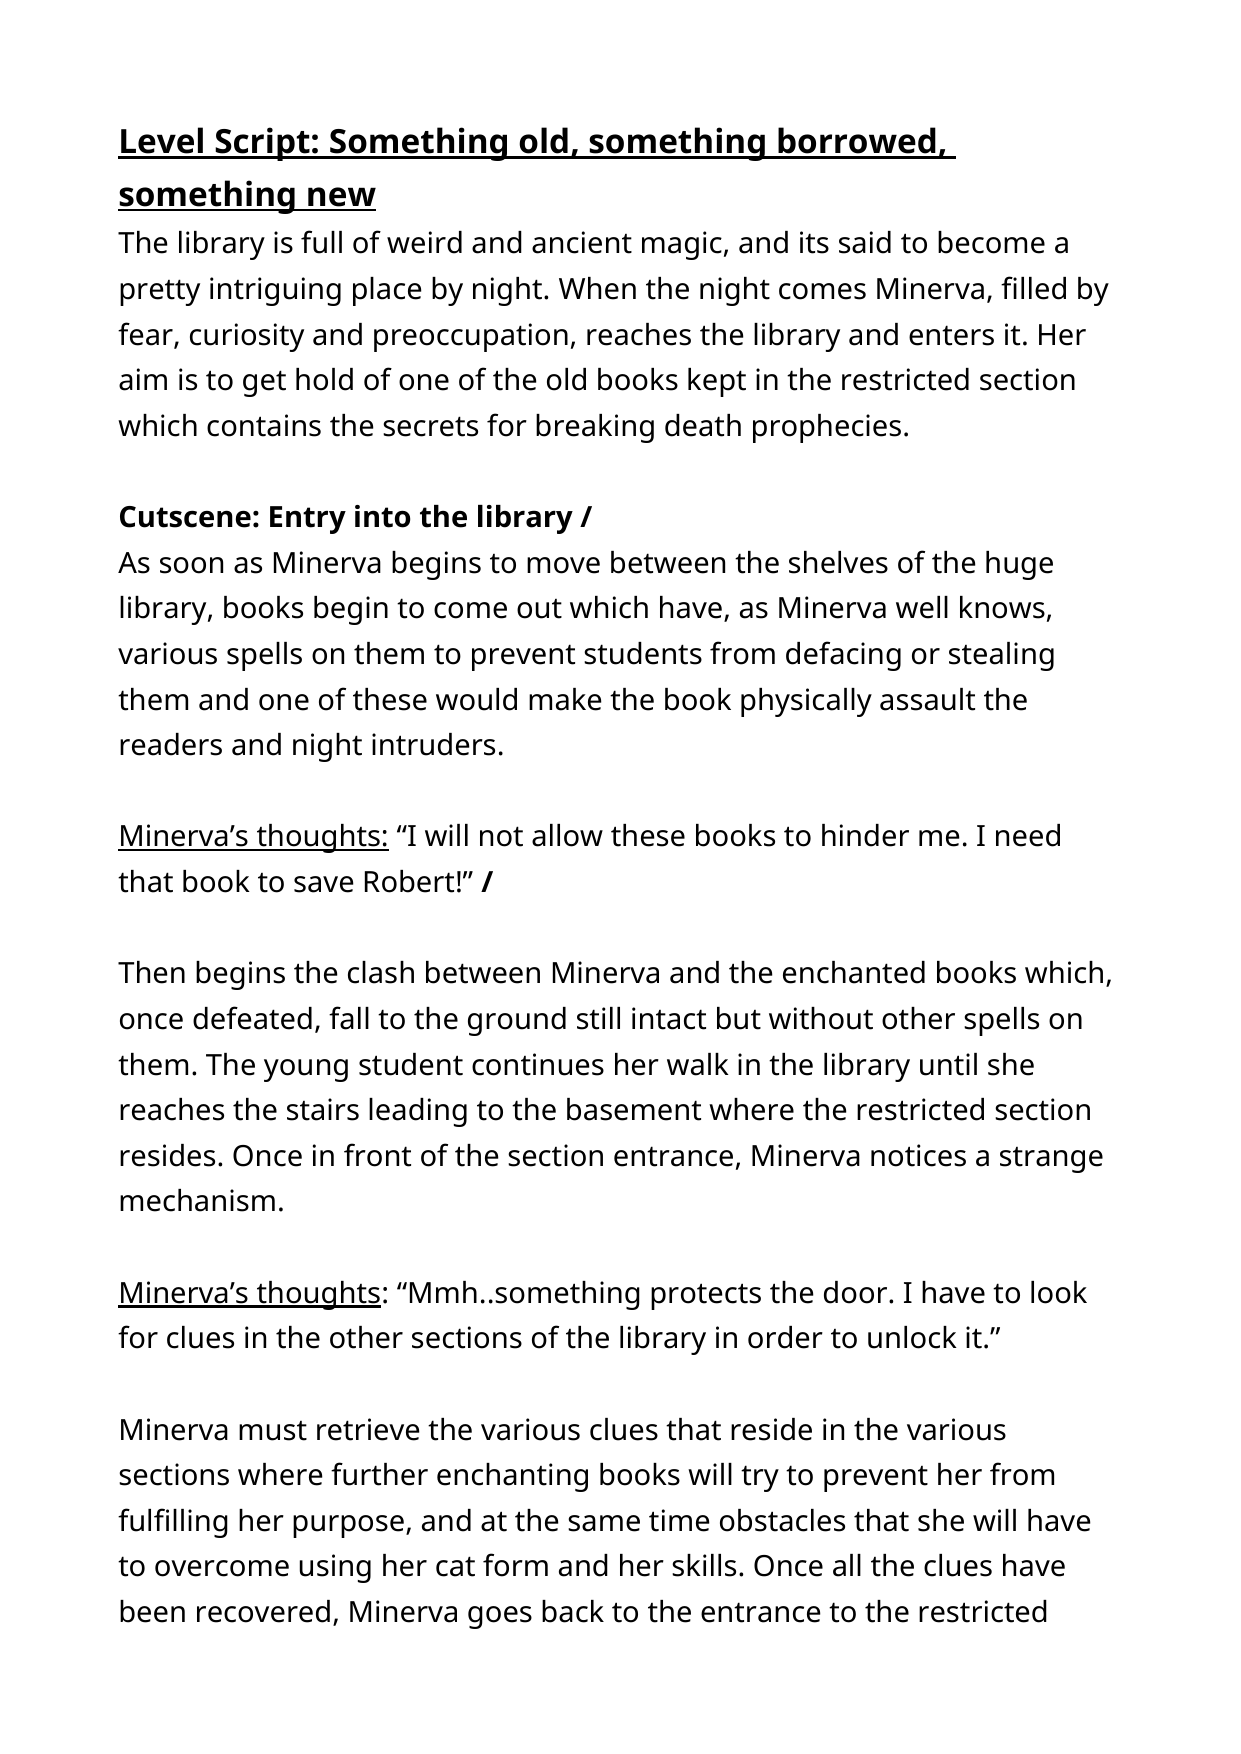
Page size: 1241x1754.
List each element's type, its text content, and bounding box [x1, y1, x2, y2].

text Minerva’s thoughts: “I will not allow these books to hinder me. I need that book to save Robert!” / [118, 816, 1122, 901]
text As soon as Minerva begins to move between the shelves of the huge library, books begin to come out which have, as Minerva well knows, various spells on them to prevent students from defacing or stealing them and one of these would make the book physically assault the readers and night intruders. [118, 542, 1122, 764]
text Minerva’s thoughts: “Mmh..something protects the door. I have to look for clues in the other sections of the library in order to unlock it.” [118, 1272, 1122, 1357]
text Cutscene: Entry into the library / [118, 496, 1122, 536]
text Then begins the clash between Minerva and the enchanted books which, once defeated, fall to the ground still intact but without other spells on them. The young student continues her walk in the library until she reaches the stairs leading to the basement where the restricted section resides. Once in front of the section entrance, Minerva notices a strange mechanism. [118, 952, 1122, 1220]
text The library is full of weird and ancient magic, and its said to become a pretty intriguing place by night. When the night comes Minerva, filled by fear, curiosity and preoccupation, reaches the library and enters it. Her aim is to get hold of one of the old books kept in the restricted section which contains the secrets for breaking death prophecies. [118, 222, 1122, 445]
text Minerva must retrieve the various clues that reside in the various sections where further enchanting books will try to prevent her from fulfilling her purpose, and at the same time obstacles that she will have to overcome using her cat form and her skills. Once all the clues have been recovered, Minerva goes back to the entrance to the restricted [118, 1409, 1122, 1631]
text Level Script: Something old, something borrowed, something new [118, 118, 1122, 216]
